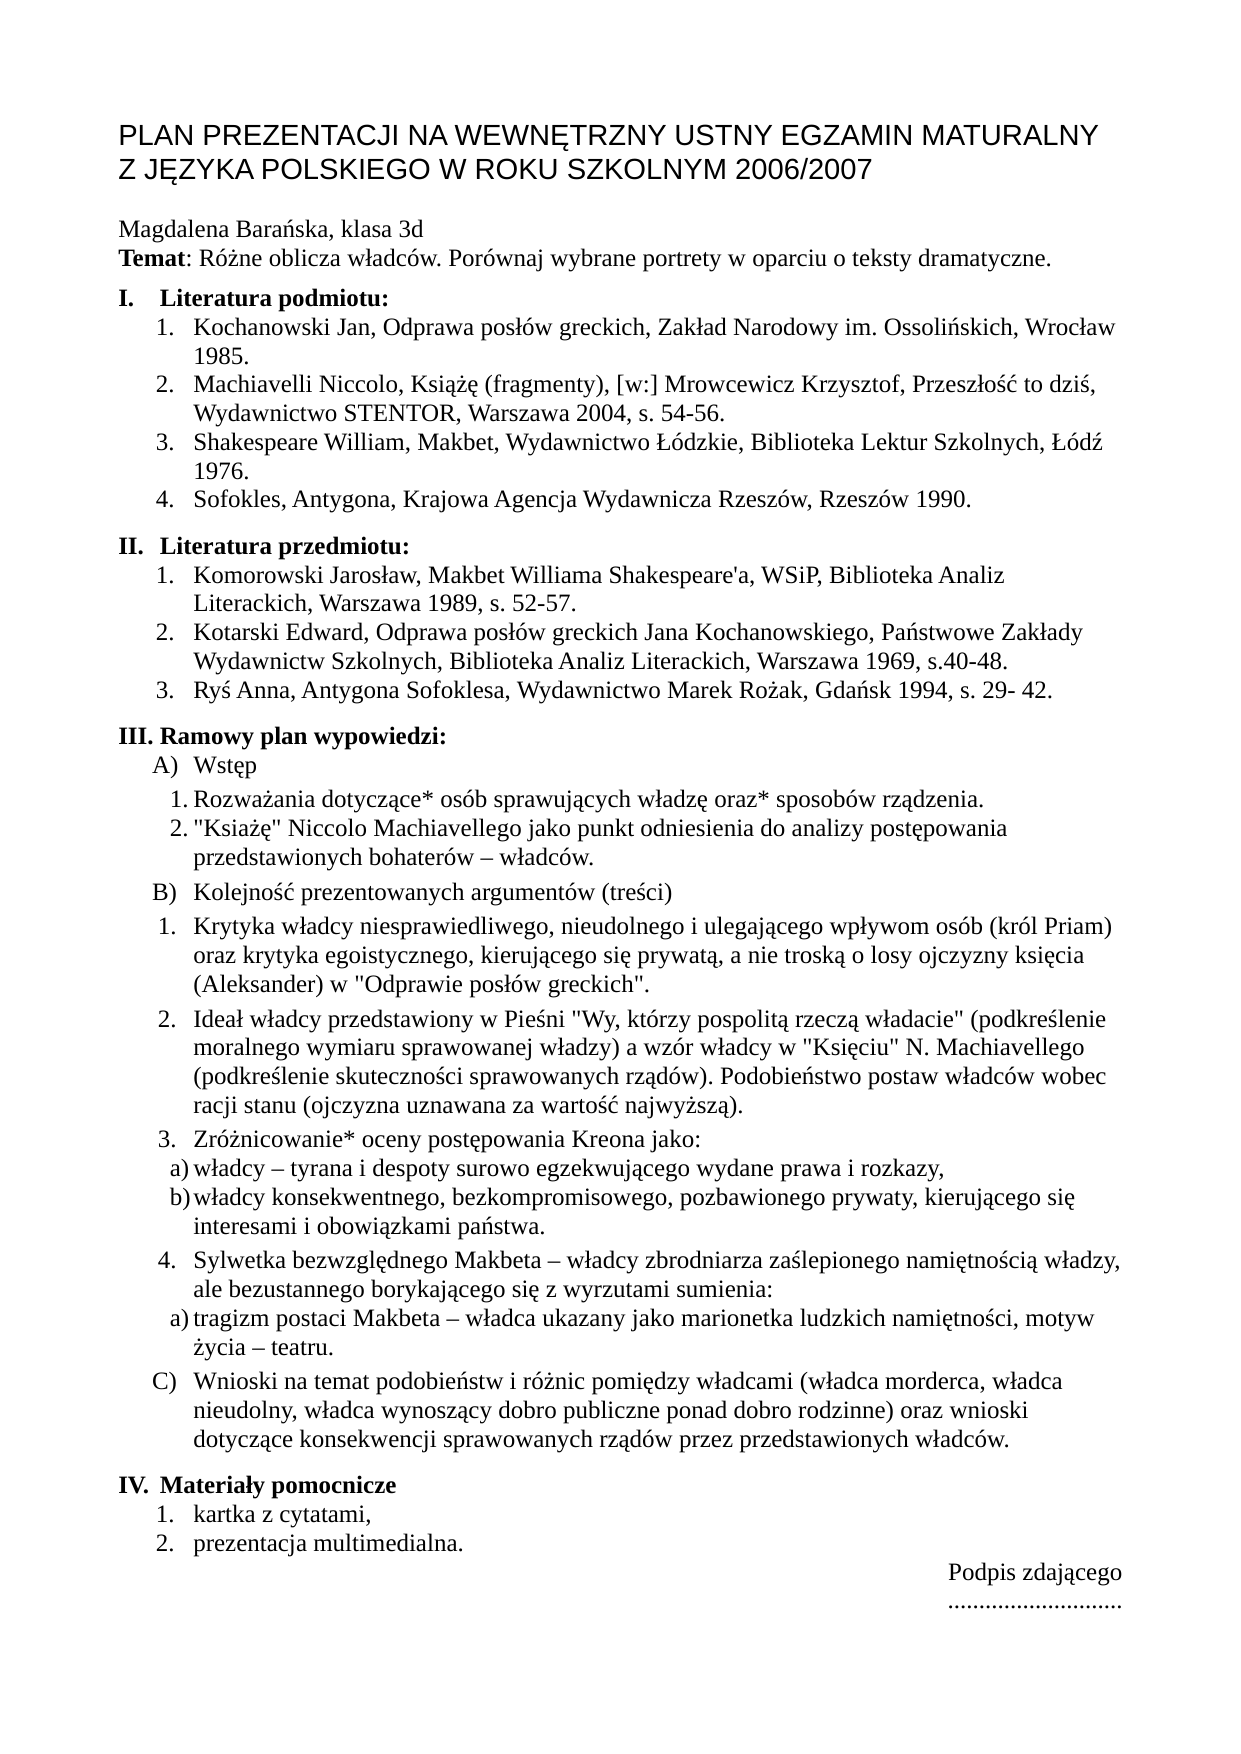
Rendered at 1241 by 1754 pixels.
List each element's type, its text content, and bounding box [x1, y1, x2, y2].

list kartka z cytatami, [156, 1499, 1122, 1528]
list Materiały pomocnicze [118, 1470, 1122, 1499]
text ............................ [118, 1585, 1122, 1614]
list Kotarski Edward, Odprawa posłów greckich Jana Kochanowskiego, Państwowe Zakłady Wydawnictw Szkolnych, Biblioteka Analiz Literackich, Warszawa 1969, s.40-48. [156, 617, 1122, 675]
list Ideał władcy przedstawiony w Pieśni "Wy, którzy pospolitą rzeczą władacie" (podkreślenie moralnego wymiaru sprawowanej władzy) a wzór władcy w "Księciu" N. Machiavellego (podkreślenie skuteczności sprawowanych rządów). Podobieństwo postaw władców wobec racji stanu (ojczyzna uznawana za wartość najwyższą). [158, 1004, 1122, 1119]
list Kolejność prezentowanych argumentów (treści) [152, 877, 1122, 906]
text PLAN PREZENTACJI NA WEWNĘTRZNY USTNY EGZAMIN MATURALNY [118, 118, 1122, 152]
list tragizm postaci Makbeta – władca ukazany jako marionetka ludzkich namiętności, motyw życia – teatru. [169, 1303, 1122, 1361]
list prezentacja multimedialna. [156, 1528, 1122, 1557]
text Podpis zdającego [118, 1557, 1122, 1585]
list władcy konsekwentnego, bezkompromisowego, pozbawionego prywaty, kierującego się interesami i obowiązkami państwa. [169, 1182, 1122, 1239]
list Wstęp [152, 750, 1122, 779]
list Komorowski Jarosław, Makbet Williama Shakespeare'a, WSiP, Biblioteka Analiz Literackich, Warszawa 1989, s. 52-57. [156, 560, 1122, 617]
list "Ksiażę" Niccolo Machiavellego jako punkt odniesienia do analizy postępowania przedstawionych bohaterów – władców. [169, 813, 1122, 871]
list Literatura przedmiotu: [118, 531, 1122, 560]
list Machiavelli Niccolo, Książę (fragmenty), [w:] Mrowcewicz Krzysztof, Przeszłość to dziś, Wydawnictwo STENTOR, Warszawa 2004, s. 54-56. [156, 369, 1122, 427]
list Sylwetka bezwzględnego Makbeta – władcy zbrodniarza zaślepionego namiętnością władzy, ale bezustannego borykającego się z wyrzutami sumienia: [158, 1246, 1122, 1303]
list Ryś Anna, Antygona Sofoklesa, Wydawnictwo Marek Rożak, Gdańsk 1994, s. 29- 42. [156, 675, 1122, 703]
list Ramowy plan wypowiedzi: [118, 721, 1122, 750]
list Rozważania dotyczące* osób sprawujących władzę oraz* sposobów rządzenia. [169, 784, 1122, 813]
list Kochanowski Jan, Odprawa posłów greckich, Zakład Narodowy im. Ossolińskich, Wrocław 1985. [156, 312, 1122, 369]
list Literatura podmiotu: [118, 283, 1122, 312]
list Sofokles, Antygona, Krajowa Agencja Wydawnicza Rzeszów, Rzeszów 1990. [156, 484, 1122, 513]
list Wnioski na temat podobieństw i różnic pomiędzy władcami (władca morderca, władca nieudolny, władca wynoszący dobro publiczne ponad dobro rodzinne) oraz wnioski dotyczące konsekwencji sprawowanych rządów przez przedstawionych władców. [152, 1366, 1122, 1453]
list Krytyka władcy niesprawiedliwego, nieudolnego i ulegającego wpływom osób (król Priam) oraz krytyka egoistycznego, kierującego się prywatą, a nie troską o losy ojczyzny księcia (Aleksander) w "Odprawie posłów greckich". [158, 911, 1122, 998]
list Shakespeare William, Makbet, Wydawnictwo Łódzkie, Biblioteka Lektur Szkolnych, Łódź 1976. [156, 427, 1122, 484]
list Zróżnicowanie* oceny postępowania Kreona jako: [158, 1124, 1122, 1153]
text Z JĘZYKA POLSKIEGO W ROKU SZKOLNYM 2006/2007 [118, 152, 1122, 185]
list władcy – tyrana i despoty surowo egzekwującego wydane prawa i rozkazy, [169, 1153, 1122, 1182]
text Temat: Różne oblicza władców. Porównaj wybrane portrety w oparciu o teksty dramatyczne. [118, 243, 1122, 271]
text Magdalena Barańska, klasa 3d [118, 214, 1122, 243]
